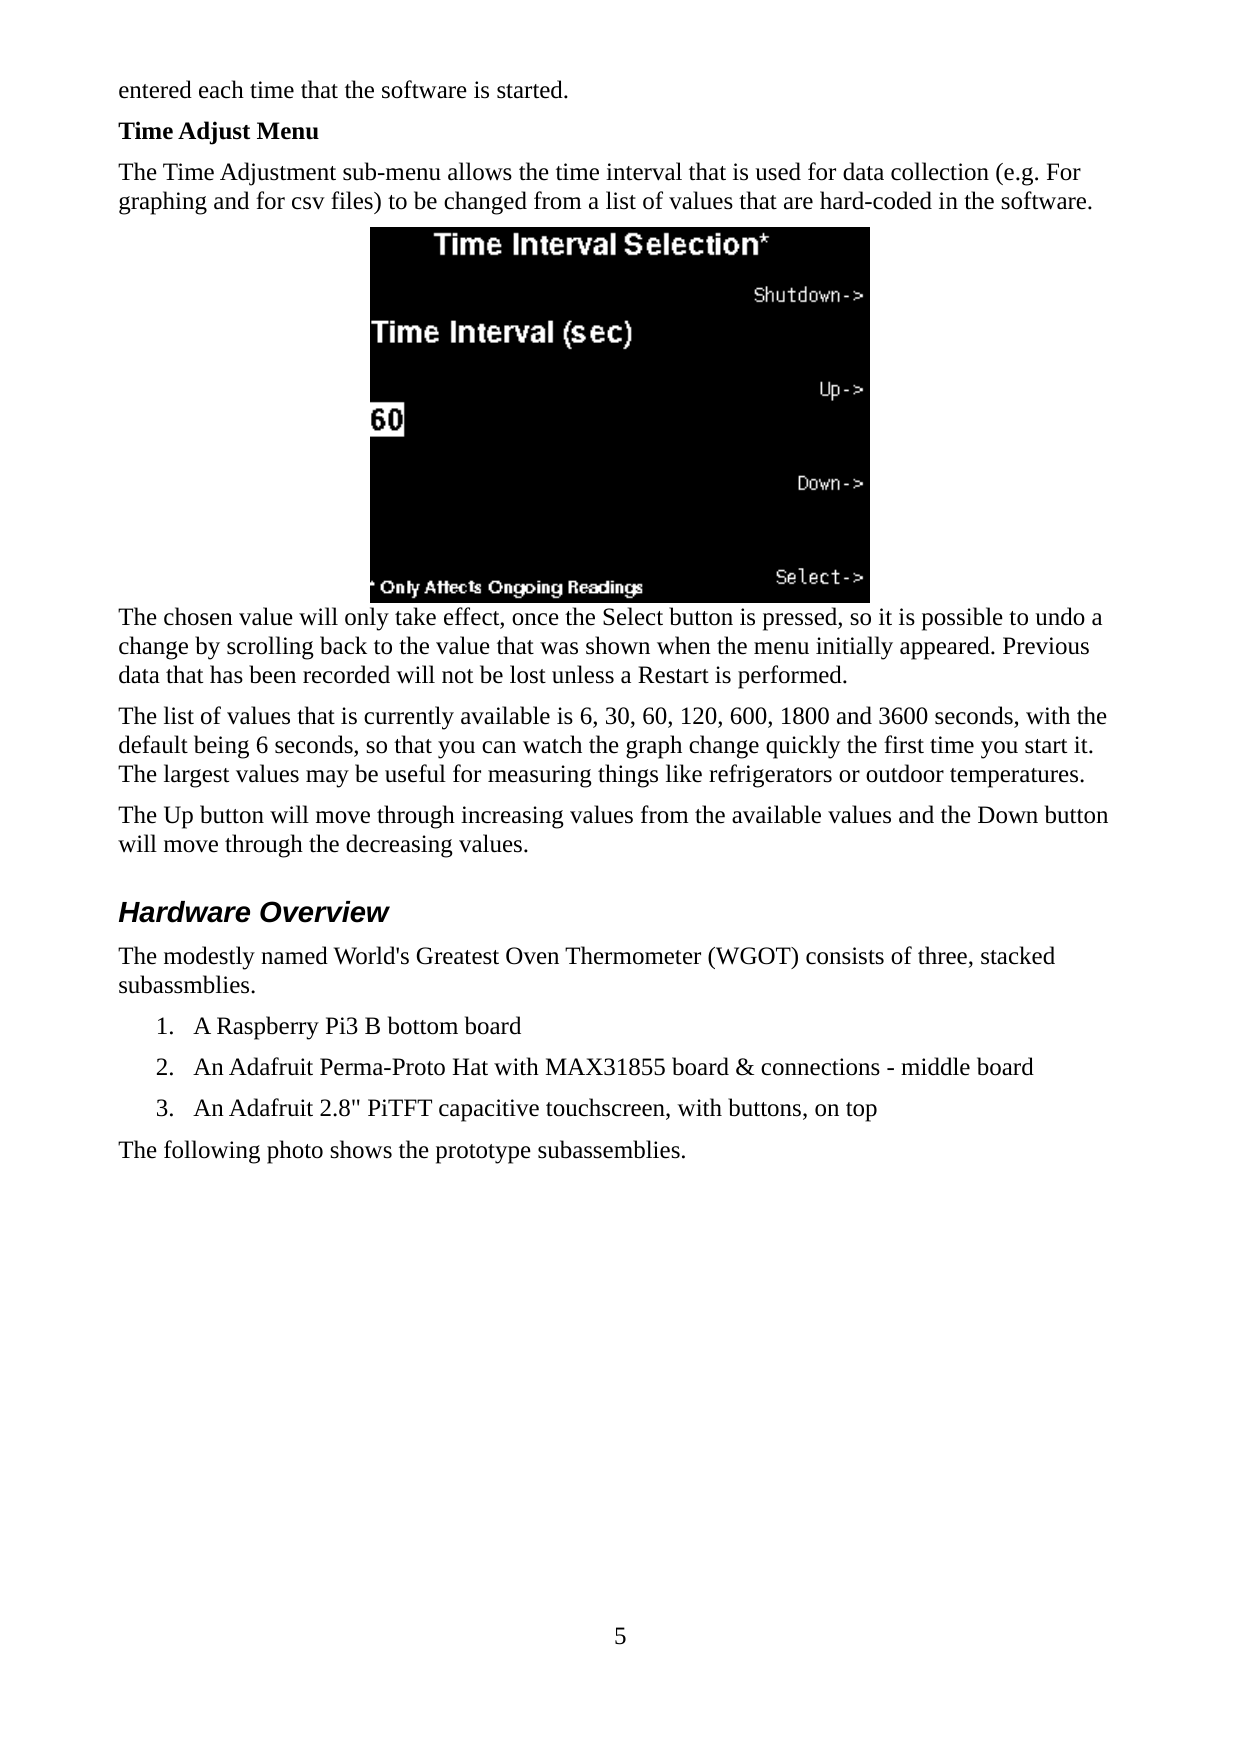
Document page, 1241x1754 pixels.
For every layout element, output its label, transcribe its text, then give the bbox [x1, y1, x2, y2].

text The modestly named World's Greatest Oven Thermometer (WGOT) consists of three, stacked subassmblies. [118, 941, 1122, 998]
list An Adafruit Perma-Proto Hat with MAX31855 board & connections - middle board [156, 1052, 1122, 1081]
text The Time Adjustment sub-menu allows the time interval that is used for data collection (e.g. For graphing and for csv files) to be changed from a list of values that are hard-coded in the software. [118, 157, 1122, 215]
text The following photo shows the prototype subassemblies. [118, 1135, 1122, 1163]
text Time Adjust Menu [118, 116, 1122, 145]
text The list of values that is currently available is 6, 30, 60, 120, 600, 1800 and 3600 seconds, with the default being 6 seconds, so that you can watch the graph change quickly the first time you start it. The largest values may be useful for measuring things like refrigerators or outdoor temperatures. [118, 701, 1122, 787]
text The Up button will move through increasing values from the available values and the Down button will move through the decreasing values. [118, 800, 1122, 857]
list A Raspberry Pi3 B bottom board [156, 1011, 1122, 1040]
list An Adafruit 2.8" PiTFT capacitive touchscreen, with buttons, on top [156, 1093, 1122, 1122]
text The chosen value will only take effect, once the Select button is pressed, so it is possible to undo a change by scrolling back to the value that was shown when the menu initially appeared. Previous data that has been recorded will not be lost unless a Restart is performed. [118, 227, 1122, 689]
subtitle Hardware Overview [118, 895, 1122, 928]
text entered each time that the software is started. [118, 75, 1122, 104]
